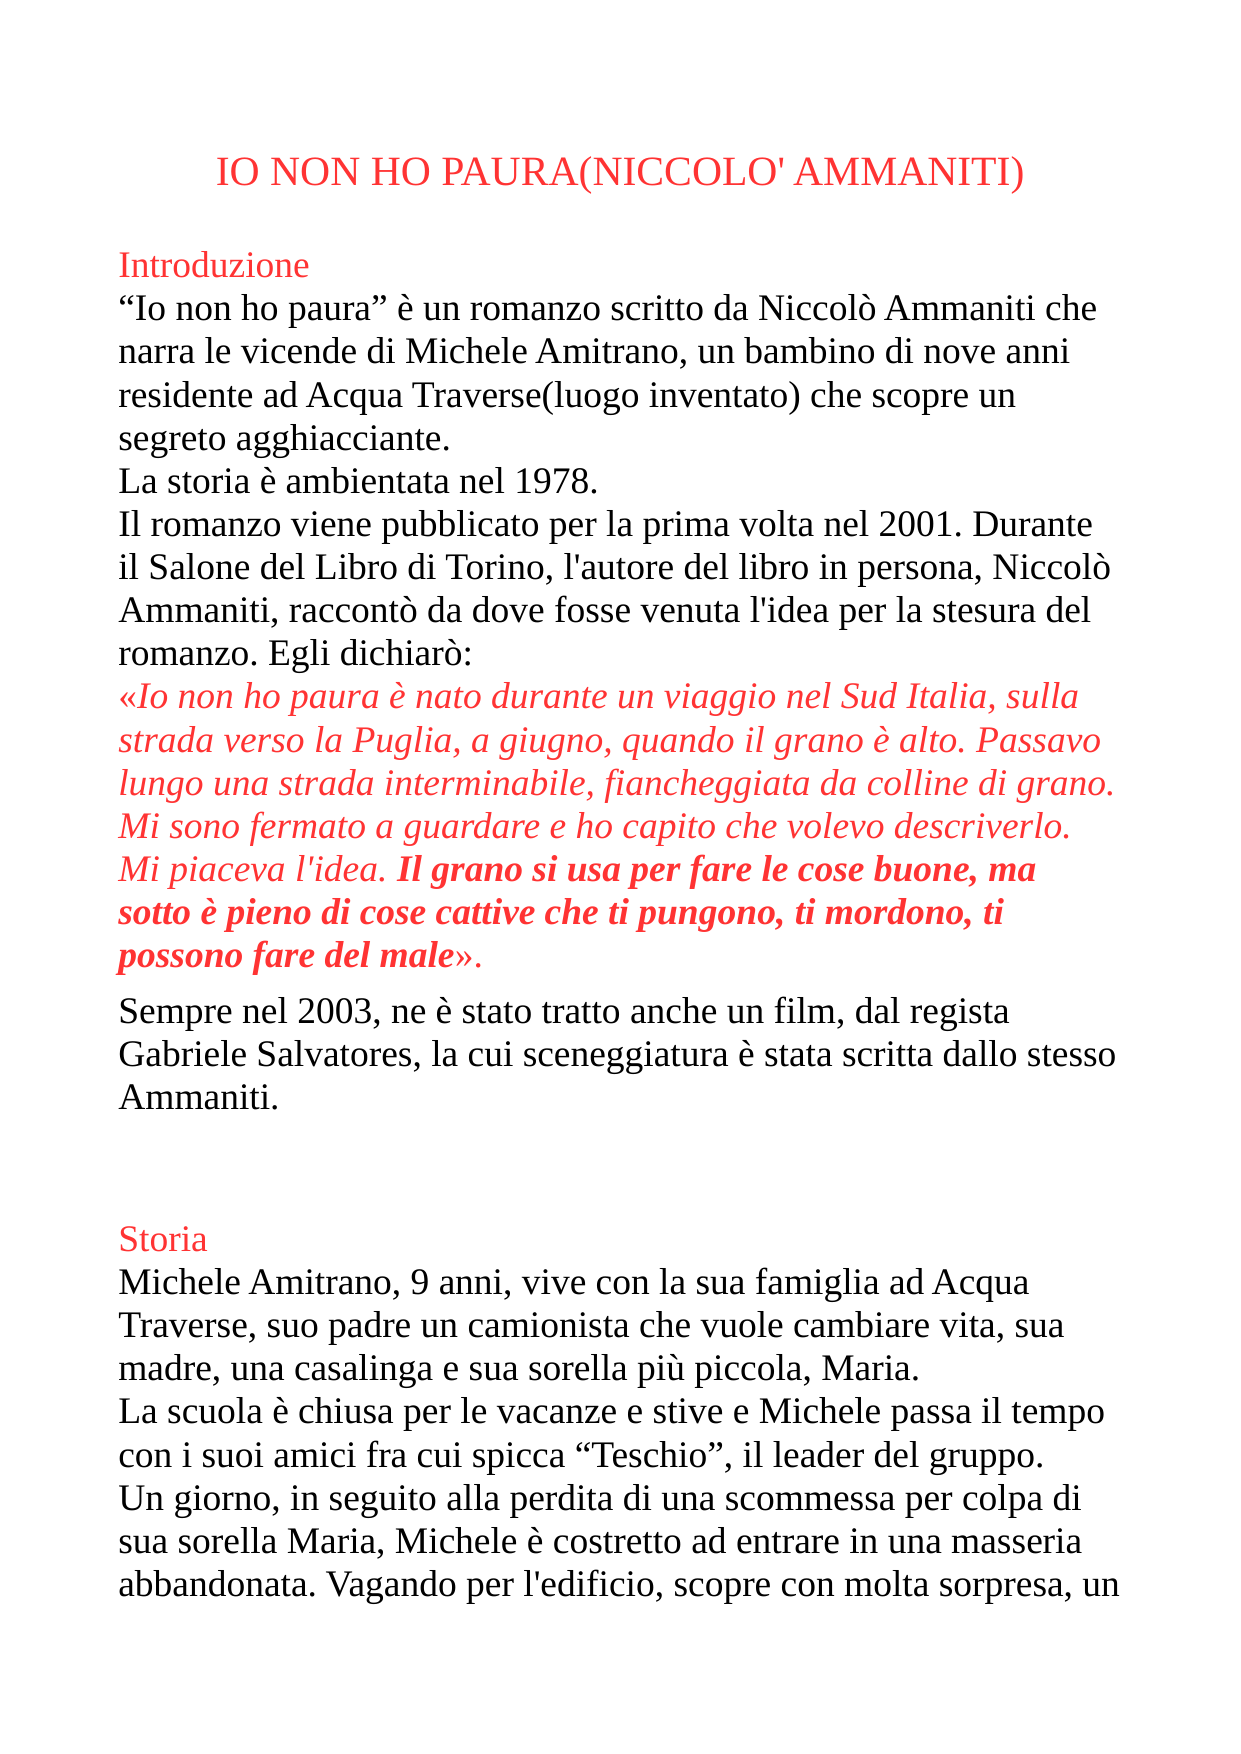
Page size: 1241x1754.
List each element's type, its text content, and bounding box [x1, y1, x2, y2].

text «Io non ho paura è nato durante un viaggio nel Sud Italia, sulla strada verso la Puglia, a giugno, quando il grano è alto. Passavo lungo una strada interminabile, fiancheggiata da colline di grano. Mi sono fermato a guardare e ho capito che volevo descriverlo. Mi piaceva l'idea. Il grano si usa per fare le cose buone, ma sotto è pieno di cose cattive che ti pungono, ti mordono, ti possono fare del male». [118, 674, 1122, 976]
text Il romanzo viene pubblicato per la prima volta nel 2001. Durante il Salone del Libro di Torino, l'autore del libro in persona, Niccolò Ammaniti, raccontò da dove fosse venuta l'idea per la stesura del romanzo. Egli dichiarò: [118, 501, 1122, 674]
text Storia [118, 1216, 1122, 1259]
text Un giorno, in seguito alla perdita di una scommessa per colpa di sua sorella Maria, Michele è costretto ad entrare in una masseria abbandonata. Vagando per l'edificio, scopre con molta sorpresa, un [118, 1475, 1122, 1604]
text La storia è ambientata nel 1978. [118, 458, 1122, 501]
text “Io non ho paura” è un romanzo scritto da Niccolò Ammaniti che narra le vicende di Michele Amitrano, un bambino di nove anni residente ad Acqua Traverse(luogo inventato) che scopre un segreto agghiacciante. [118, 286, 1122, 458]
text La scuola è chiusa per le vacanze e stive e Michele passa il tempo con i suoi amici fra cui spicca “Teschio”, il leader del gruppo. [118, 1389, 1122, 1475]
text Michele Amitrano, 9 anni, vive con la sua famiglia ad Acqua Traverse, suo padre un camionista che vuole cambiare vita, sua madre, una casalinga e sua sorella più piccola, Maria. [118, 1259, 1122, 1389]
text Introduzione [118, 243, 1122, 286]
text IO NON HO PAURA(NICCOLO' AMMANITI) [118, 147, 1122, 195]
text Sempre nel 2003, ne è stato tratto anche un film, dal regista Gabriele Salvatores, la cui sceneggiatura è stata scritta dallo stesso Ammaniti. [118, 988, 1122, 1118]
